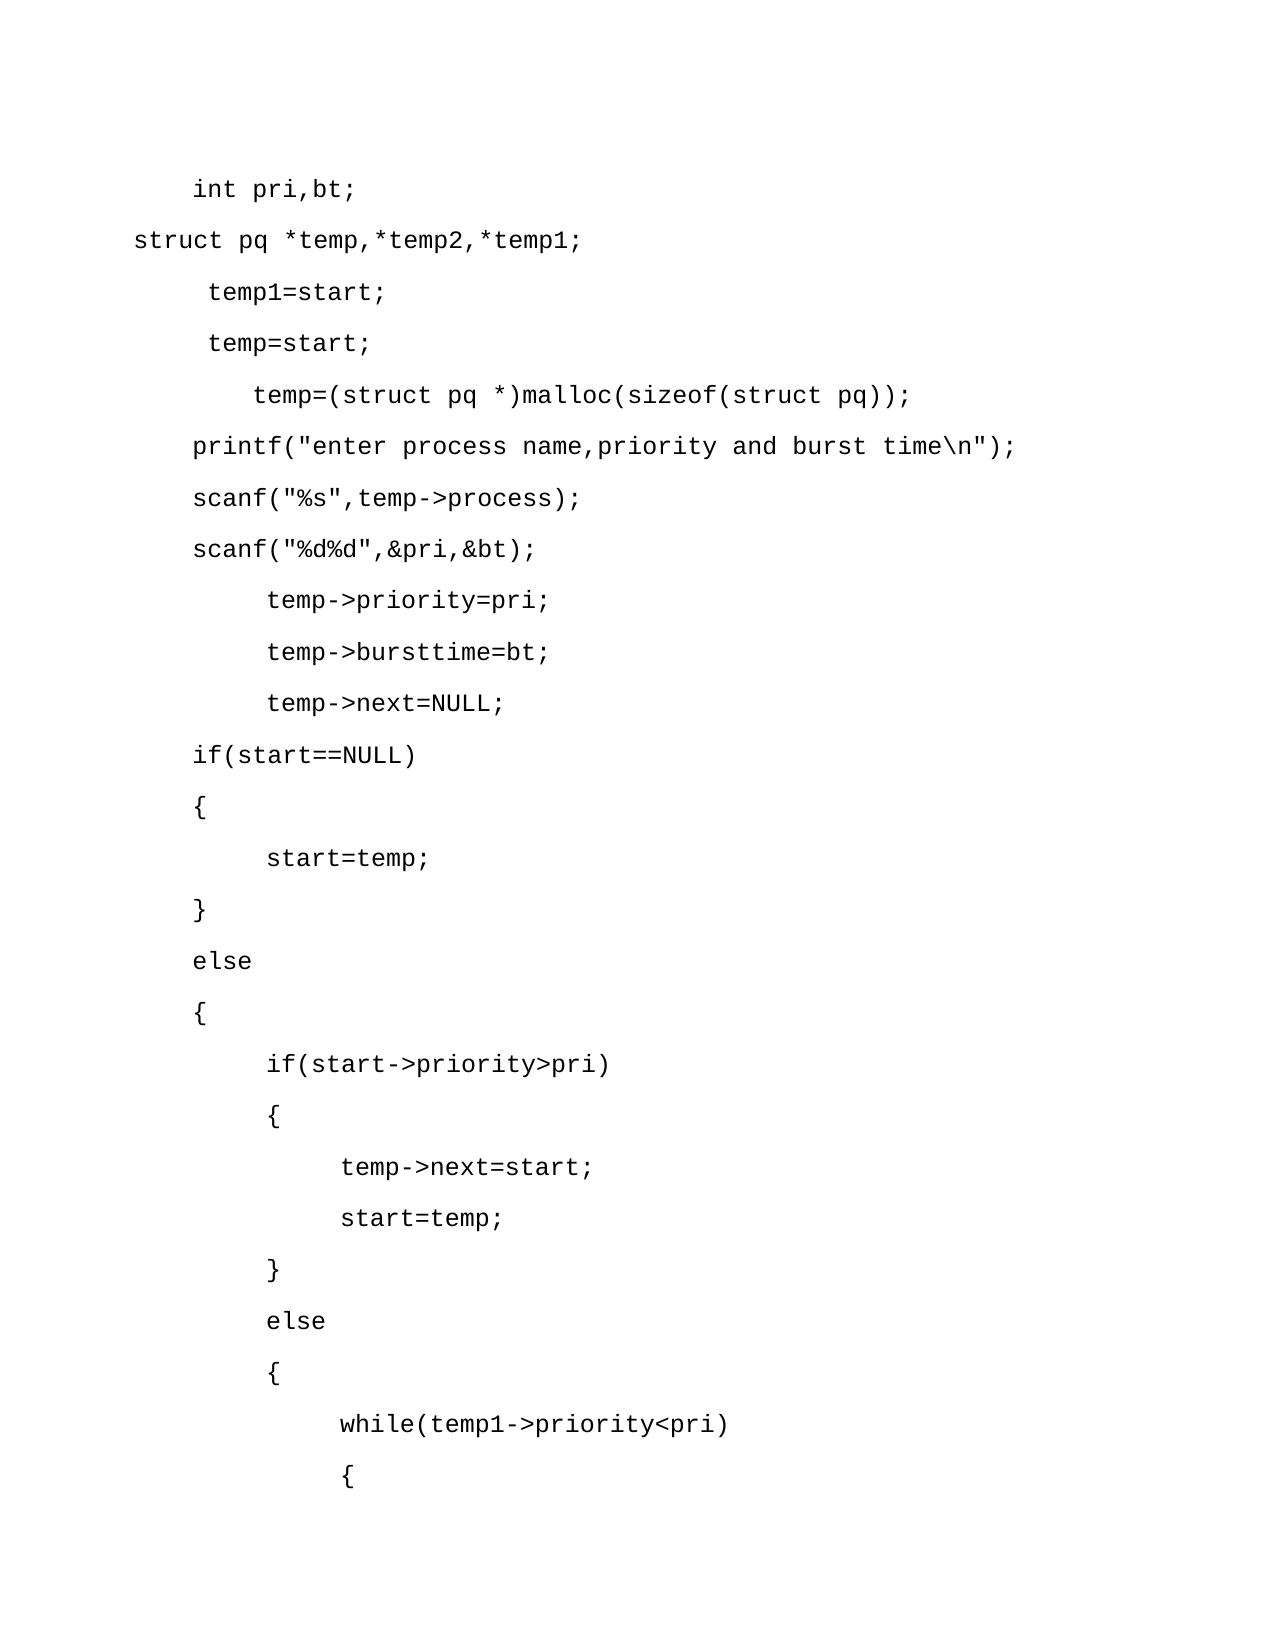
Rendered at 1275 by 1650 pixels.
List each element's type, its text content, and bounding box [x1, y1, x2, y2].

text printf("enter process name,priority and burst time\n"); [118, 434, 1157, 462]
text { [118, 1463, 1157, 1491]
text { [118, 1103, 1157, 1131]
text int pri,bt; [118, 176, 1157, 205]
text if(start->priority>pri) [118, 1051, 1157, 1079]
text start=temp; [118, 1206, 1157, 1234]
text temp->next=start; [118, 1154, 1157, 1182]
text scanf("%s",temp->process); [118, 485, 1157, 513]
text temp=(struct pq *)malloc(sizeof(struct pq)); [118, 382, 1157, 411]
text } [118, 1257, 1157, 1285]
text if(start==NULL) [118, 742, 1157, 771]
text { [118, 1360, 1157, 1388]
text temp->bursttime=bt; [118, 639, 1157, 668]
text temp->priority=pri; [118, 588, 1157, 616]
text } [118, 897, 1157, 925]
text else [118, 1308, 1157, 1337]
text temp=start; [118, 331, 1157, 359]
text start=temp; [118, 845, 1157, 874]
text { [118, 1000, 1157, 1028]
text scanf("%d%d",&pri,&bt); [118, 537, 1157, 565]
text else [118, 948, 1157, 977]
text temp1=start; [118, 279, 1157, 308]
text while(temp1->priority<pri) [118, 1411, 1157, 1440]
text { [118, 794, 1157, 822]
text temp->next=NULL; [118, 691, 1157, 719]
text struct pq *temp,*temp2,*temp1; [118, 228, 1157, 256]
